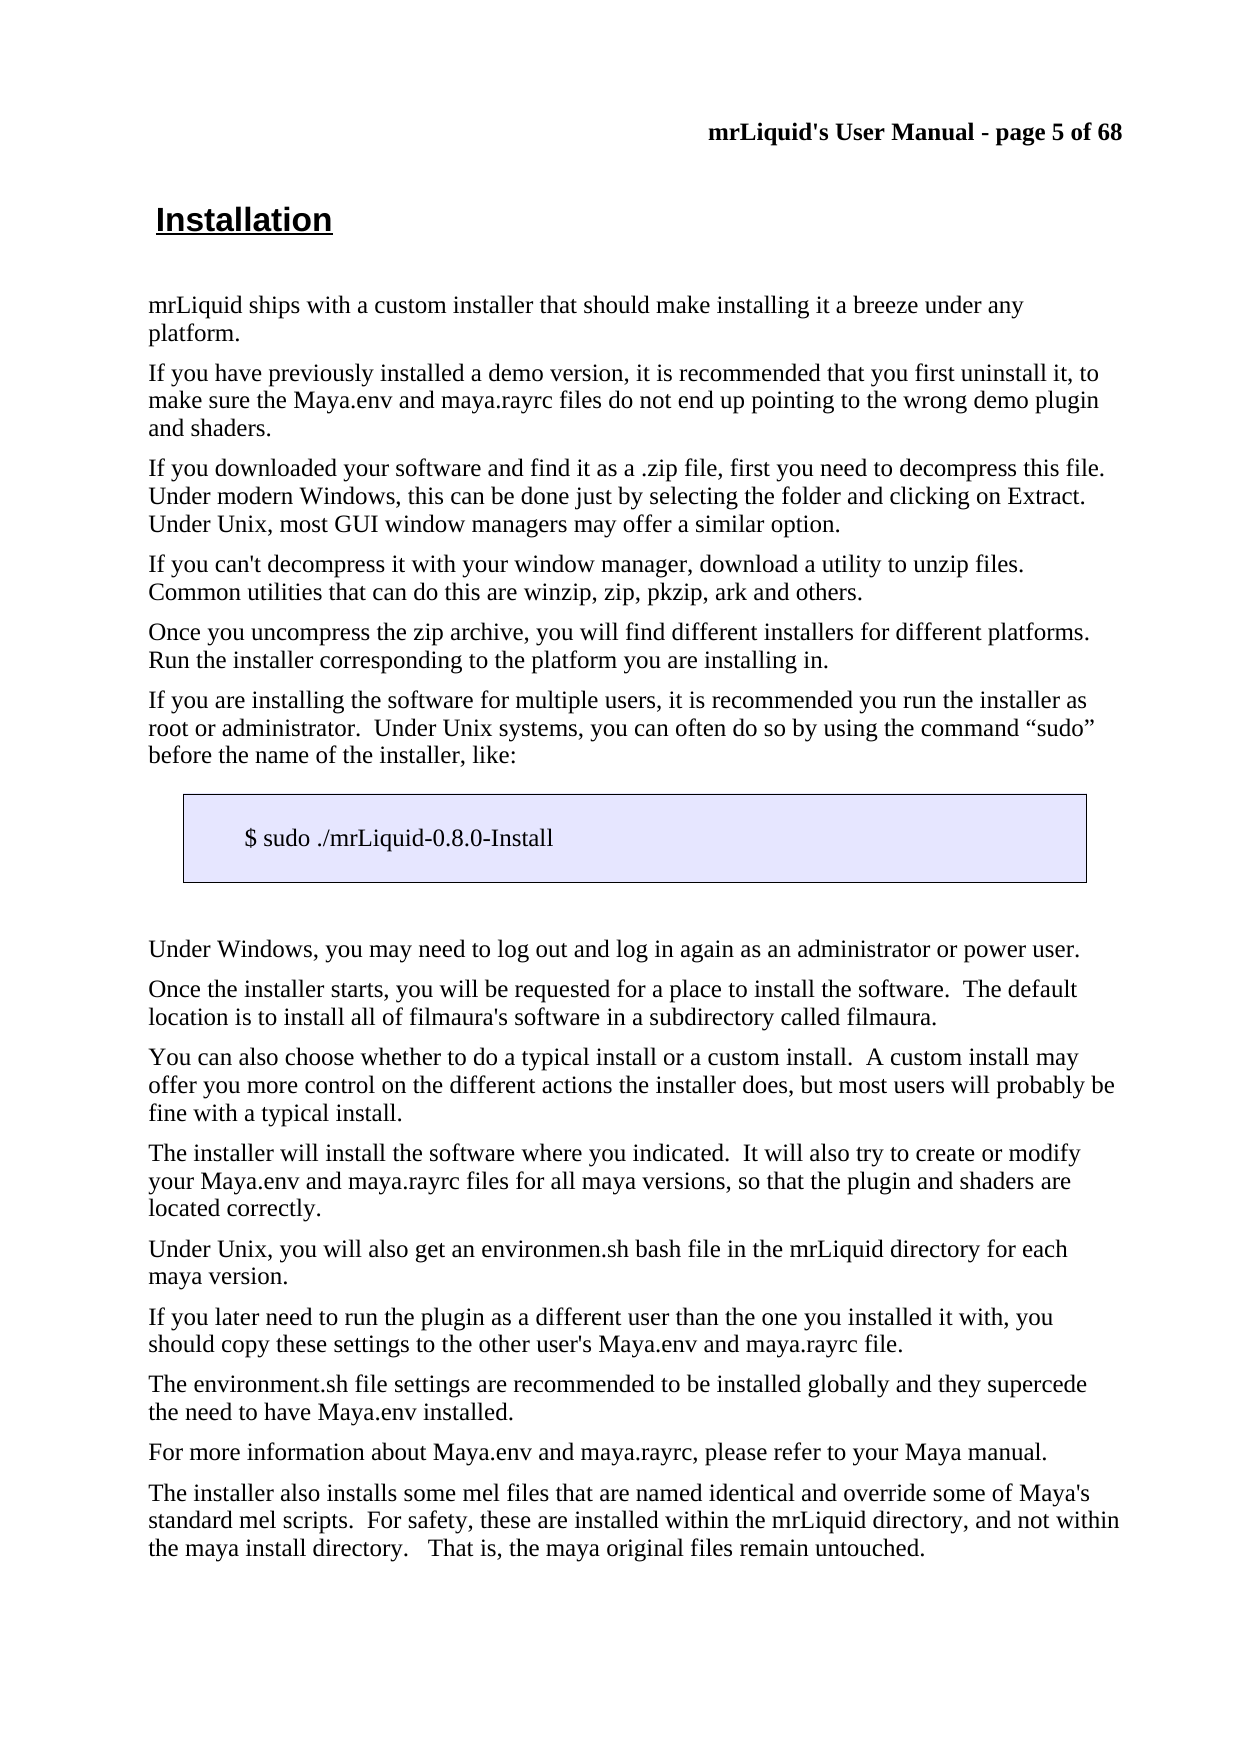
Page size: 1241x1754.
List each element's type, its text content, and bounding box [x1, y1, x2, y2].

text If you later need to run the plugin as a different user than the one you installed it with, you should copy these settings to the other user's Maya.env and maya.rayrc file. [148, 1303, 1122, 1358]
text Under Unix, you will also get an environmen.sh bash file in the mrLiquid directory for each maya version. [148, 1235, 1122, 1290]
text If you downloaded your software and find it as a .zip file, first you need to decompress this file. Under modern Windows, this can be done just by selecting the folder and clicking on Extract. Under Unix, most GUI window managers may offer a similar option. [148, 454, 1122, 538]
text If you are installing the software for multiple users, it is recommended you run the installer as root or administrator. Under Unix systems, you can often do so by using the command “sudo” before the name of the installer, like: [148, 686, 1122, 769]
text mrLiquid ships with a custom installer that should make installing it a breeze under any platform. [148, 291, 1122, 346]
text $ sudo ./mrLiquid-0.8.0-Install [244, 824, 1056, 852]
text The installer will install the software where you indicated. It will also try to create or modify your Maya.env and maya.rayrc files for all maya versions, so that the plugin and shaders are located correctly. [148, 1139, 1122, 1222]
text For more information about Maya.env and maya.rayrc, please refer to your Maya manual. [148, 1438, 1122, 1466]
subtitle Installation [118, 201, 1122, 238]
text Once you uncompress the zip archive, you will find different installers for different platforms. Run the installer corresponding to the platform you are installing in. [148, 618, 1122, 673]
text Under Windows, you may need to log out and log in again as an administrator or power user. [148, 935, 1122, 963]
text Once the installer starts, you will be requested for a place to install the software. The default location is to install all of filmaura's software in a subdirectory called filmaura. [148, 976, 1122, 1031]
text You can also choose whether to do a typical install or a custom install. A custom install may offer you more control on the different actions the installer does, but most users will probably be fine with a typical install. [148, 1043, 1122, 1127]
text If you can't decompress it with your window manager, download a utility to unzip files. Common utilities that can do this are winzip, zip, pkzip, ark and others. [148, 550, 1122, 606]
text The environment.sh file settings are recommended to be installed globally and they supercede the need to have Maya.env installed. [148, 1371, 1122, 1426]
text If you have previously installed a demo version, it is recommended that you first uninstall it, to make sure the Maya.env and maya.rayrc files do not end up pointing to the wrong demo plugin and shaders. [148, 359, 1122, 442]
text The installer also installs some mel files that are named identical and override some of Maya's standard mel scripts. For safety, these are installed within the mrLiquid directory, and not within the maya install directory. That is, the maya original files remain untouched. [148, 1479, 1122, 1562]
